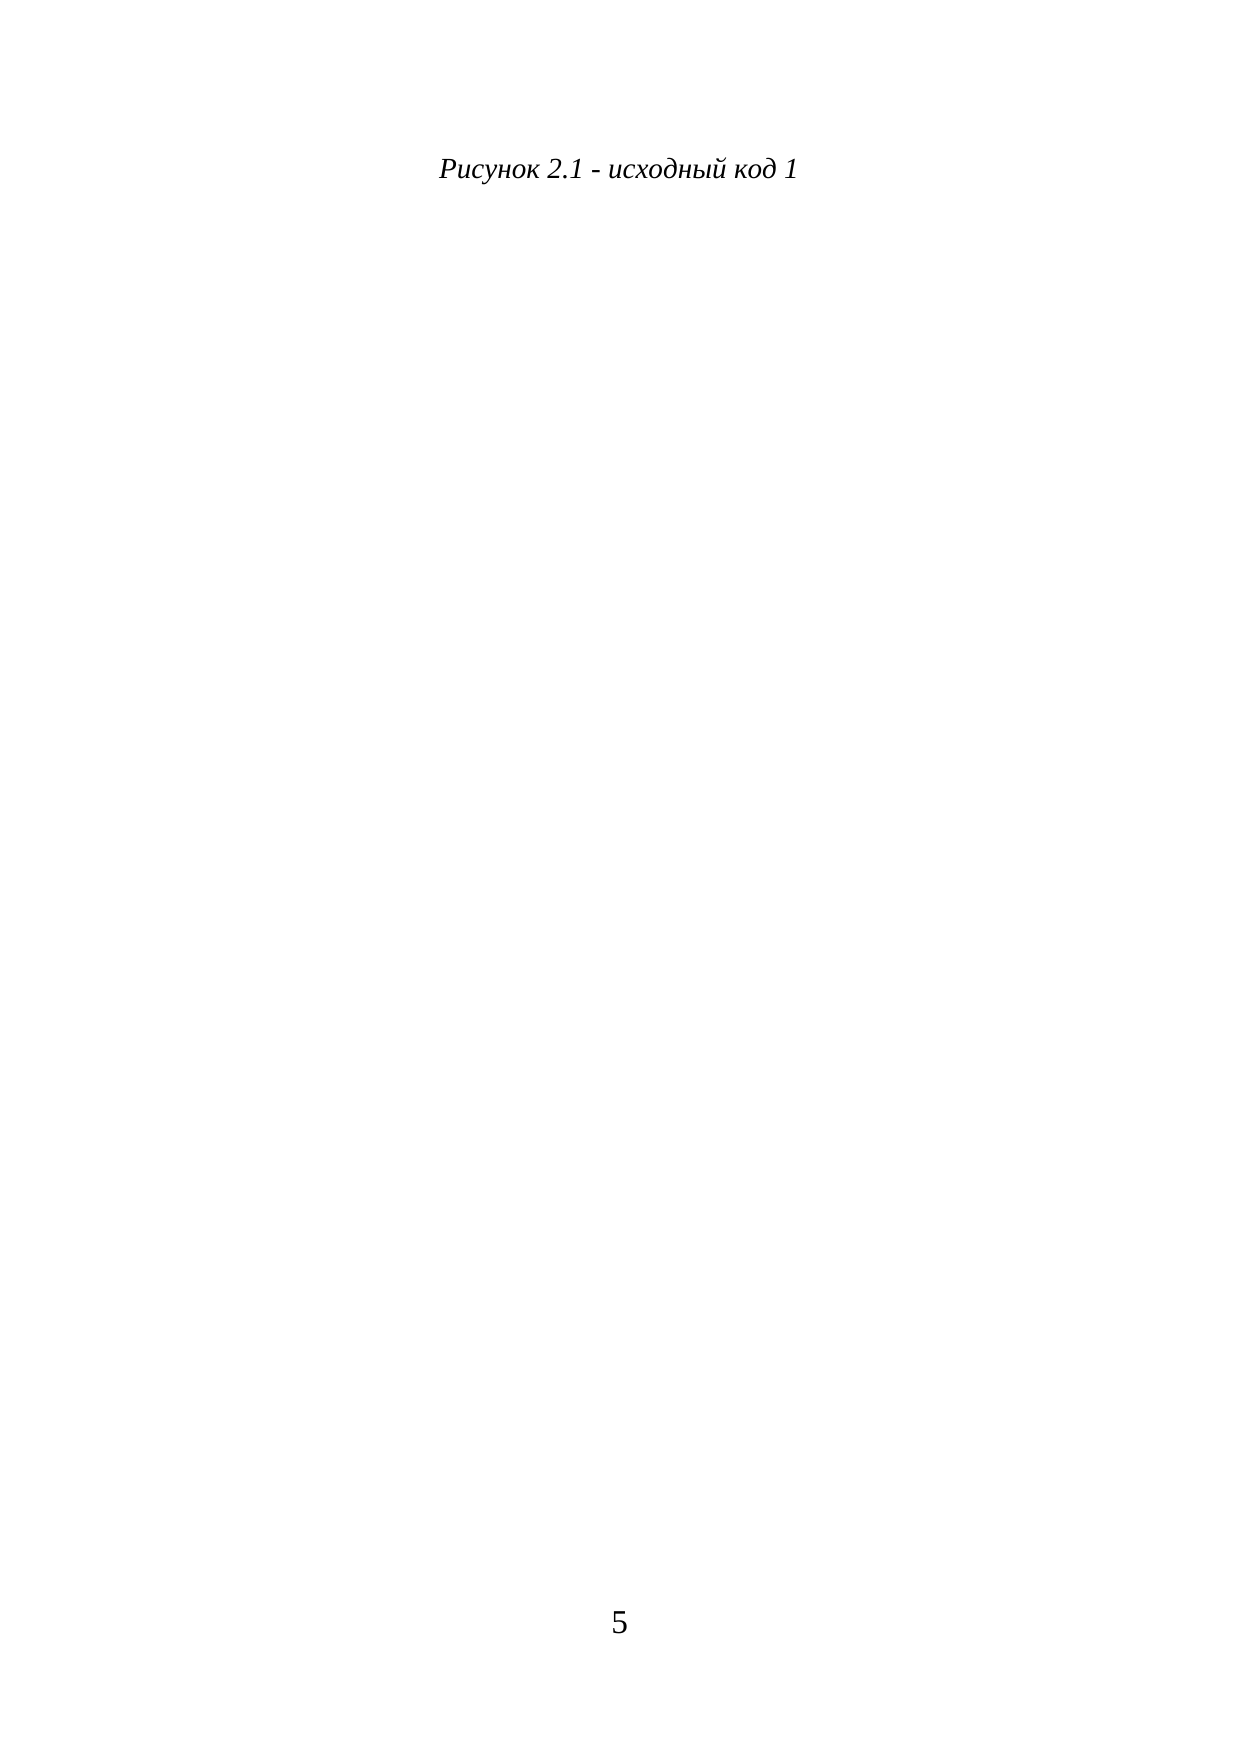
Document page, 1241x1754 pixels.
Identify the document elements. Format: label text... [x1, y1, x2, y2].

text Рисунок 2.1 - исходный код 1 [150, 152, 1090, 185]
